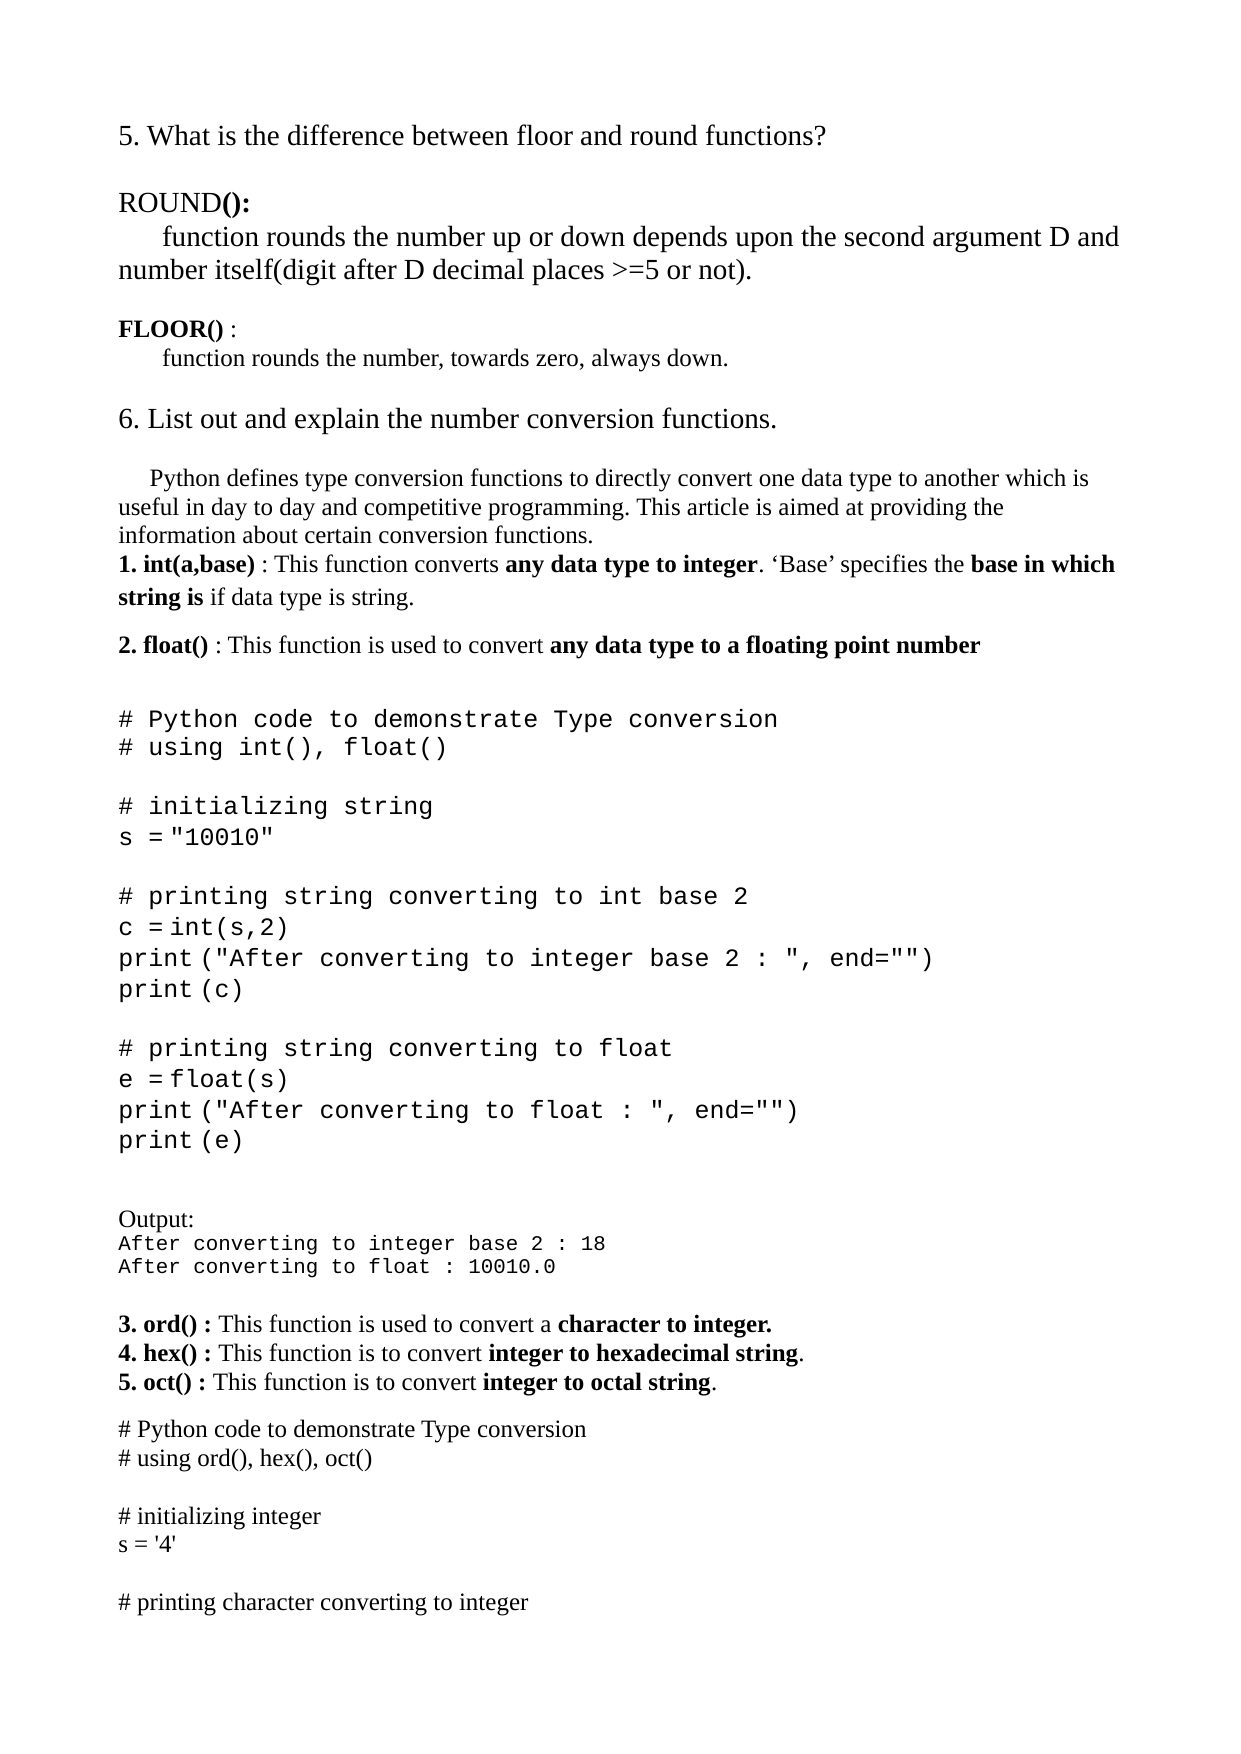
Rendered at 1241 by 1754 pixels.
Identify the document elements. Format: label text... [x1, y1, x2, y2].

text 5. oct() : This function is to convert integer to octal string. [118, 1367, 1122, 1396]
text 4. hex() : This function is to convert integer to hexadecimal string. [118, 1338, 1122, 1367]
text 2. float() : This function is used to convert any data type to a floating point number [118, 630, 1122, 659]
text After converting to integer base 2 : 18 [118, 1233, 1122, 1256]
text ROUND(): [118, 185, 1122, 219]
text 5. What is the difference between floor and round functions? [118, 118, 1122, 152]
text FLOOR() : [118, 314, 1122, 343]
text 3. ord() : This function is used to convert a character to integer. [118, 1309, 1122, 1338]
text function rounds the number up or down depends upon the second argument D and number itself(digit after D decimal places >=5 or not). [118, 219, 1122, 286]
text # Python code to demonstrate Type conversion [118, 1414, 1122, 1443]
text function rounds the number, towards zero, always down. [118, 343, 1122, 372]
text # initializing integer [118, 1501, 1122, 1529]
text # printing character converting to integer [118, 1587, 1122, 1616]
table_header # Python code to demonstrate Type conversion # using int(), float() # initializing string s = "10010" # printing string converting to int base 2 c = int(s,2) print ("After converting to integer base 2 : ", end="") print (c) # printing string converting to float e = float(s) print ("After converting to float : ", end="") print (e) [118, 706, 961, 1156]
text 6. List out and explain the number conversion functions. [118, 401, 1122, 434]
text Python defines type conversion functions to directly convert one data type to another which is useful in day to day and competitive programming. This article is aimed at providing the information about certain conversion functions. [118, 463, 1122, 549]
text # using ord(), hex(), oct() [118, 1443, 1122, 1472]
text Output: [118, 1204, 1122, 1233]
text s = '4' [118, 1529, 1122, 1558]
text After converting to float : 10010.0 [118, 1256, 1122, 1280]
text 1. int(a,base) : This function converts any data type to integer. ‘Base’ specifies the base in which string is if data type is string. [118, 549, 1122, 611]
